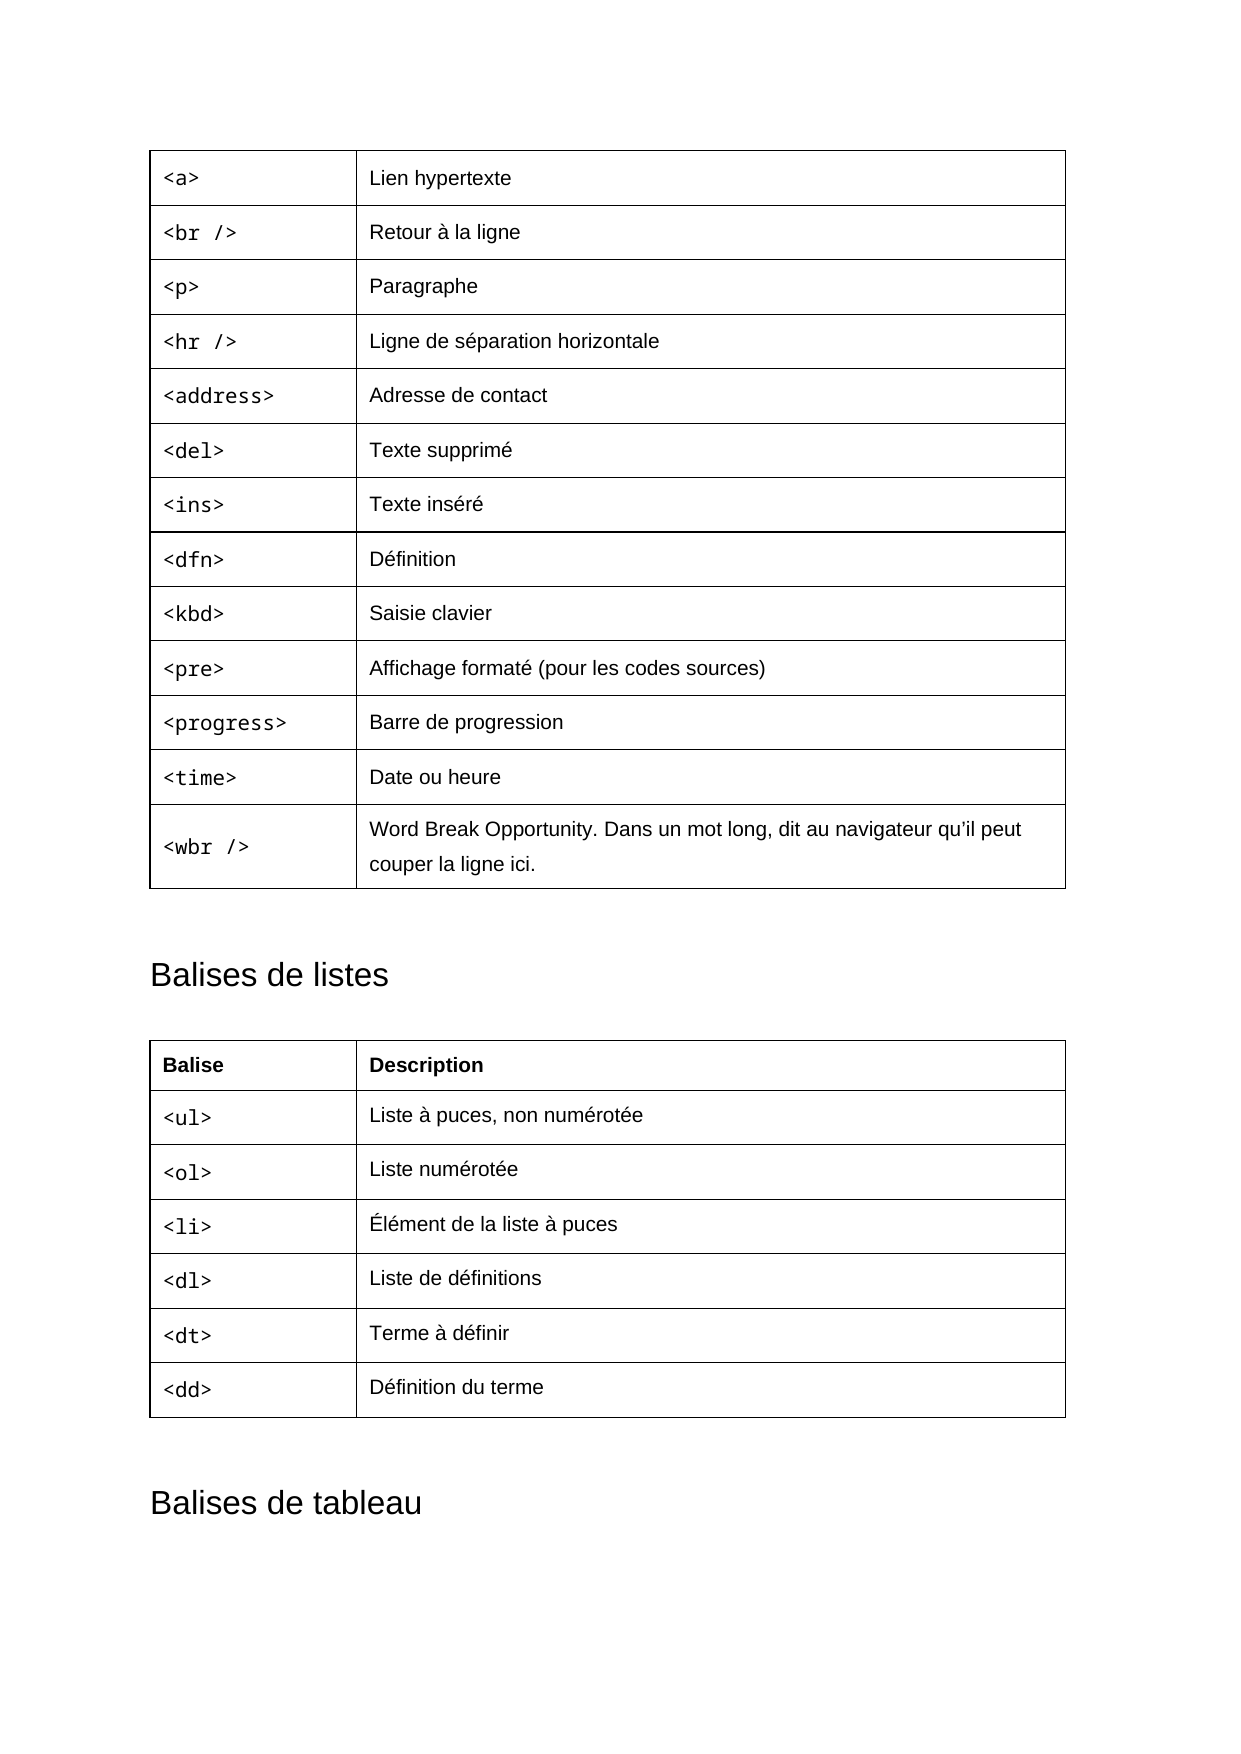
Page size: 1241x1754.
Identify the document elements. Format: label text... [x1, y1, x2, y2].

table_header Balise [151, 1041, 356, 1090]
table_cell <ins> [151, 478, 356, 531]
table_cell <kbd> [151, 587, 356, 640]
table_cell Liste numérotée [357, 1145, 1065, 1199]
table_cell Barre de progression [357, 696, 1065, 749]
table_cell <ol> [151, 1145, 356, 1199]
table_cell Paragraphe [357, 260, 1065, 313]
table_cell <del> [151, 424, 356, 477]
table_cell Texte inséré [357, 478, 1065, 531]
table_cell <li> [151, 1200, 356, 1253]
table_cell <hr /> [151, 315, 356, 368]
table_cell Saisie clavier [357, 587, 1065, 640]
table_cell Retour à la ligne [357, 206, 1065, 259]
table_cell Affichage formaté (pour les codes sources) [357, 641, 1065, 695]
table_header Description [357, 1041, 1065, 1090]
table_cell <br /> [151, 206, 356, 259]
table_cell Liste de définitions [357, 1254, 1065, 1308]
table_cell <pre> [151, 641, 356, 695]
table_cell Terme à définir [357, 1309, 1065, 1362]
subtitle Balises de listes [150, 956, 1091, 993]
table_cell <dfn> [151, 533, 356, 586]
table_cell <a> [151, 151, 356, 204]
table_cell <time> [151, 750, 356, 804]
table_cell <wbr /> [151, 805, 356, 888]
subtitle Balises de tableau [150, 1484, 1091, 1522]
table_cell <dd> [151, 1363, 356, 1417]
table_cell <ul> [151, 1091, 356, 1144]
table_cell <dl> [151, 1254, 356, 1308]
table_cell Définition du terme [357, 1363, 1065, 1417]
table_cell <address> [151, 369, 356, 422]
table_cell <dt> [151, 1309, 356, 1362]
table_cell Lien hypertexte [357, 151, 1065, 204]
table_cell Ligne de séparation horizontale [357, 315, 1065, 368]
table_cell Élément de la liste à puces [357, 1200, 1065, 1253]
table_cell Word Break Opportunity. Dans un mot long, dit au navigateur qu’il peut couper la ligne ici. [357, 805, 1065, 888]
table_cell Adresse de contact [357, 369, 1065, 422]
table_cell <progress> [151, 696, 356, 749]
table_cell Date ou heure [357, 750, 1065, 804]
table_cell <p> [151, 260, 356, 313]
table_cell Texte supprimé [357, 424, 1065, 477]
table_cell Liste à puces, non numérotée [357, 1091, 1065, 1144]
table_cell Définition [357, 533, 1065, 586]
